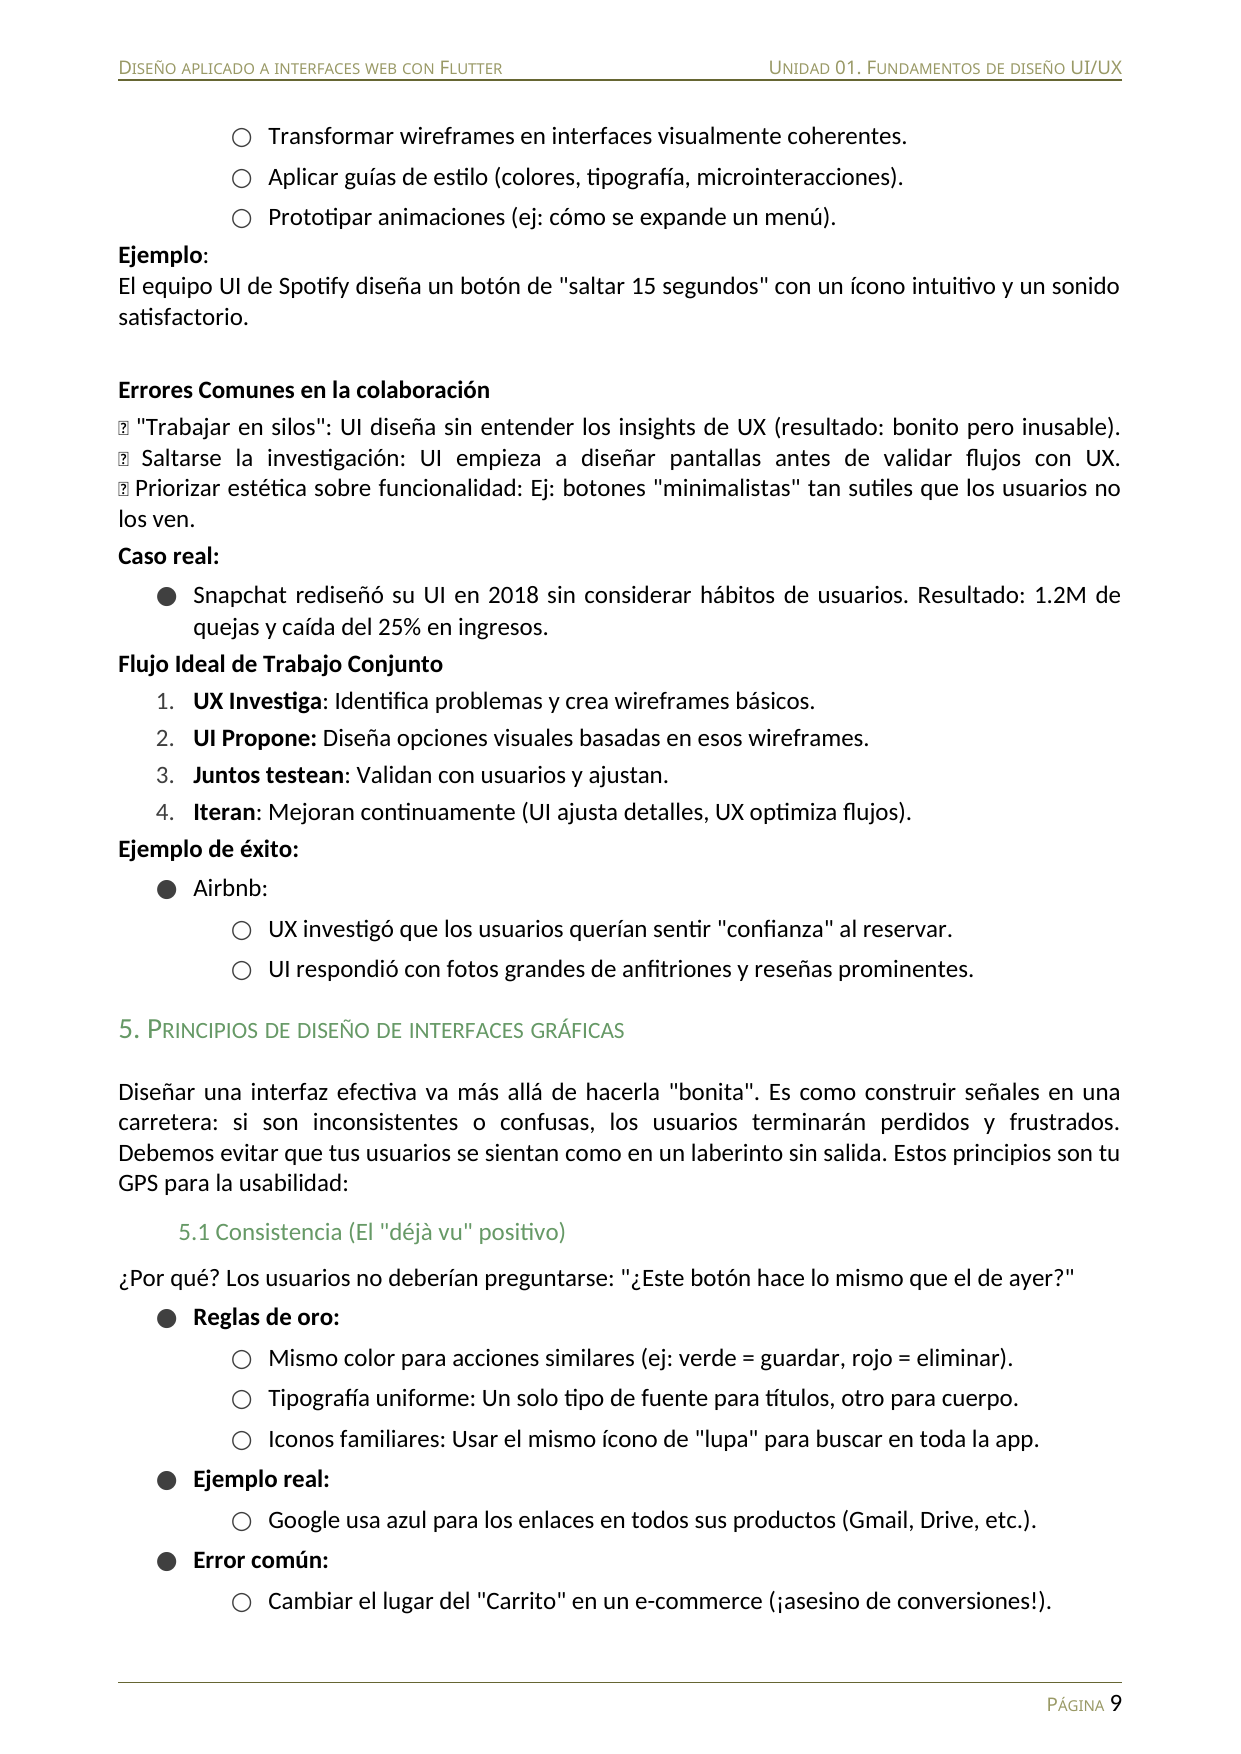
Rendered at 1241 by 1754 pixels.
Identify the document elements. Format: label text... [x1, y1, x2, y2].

list UX Investiga: Identifica problemas y crea wireframes básicos. [156, 685, 1122, 716]
text ¿Por qué? Los usuarios no deberían preguntarse: "¿Este botón hace lo mismo que el de ayer?" [118, 1262, 1122, 1292]
list UX investigó que los usuarios querían sentir "confianza" al reservar. [231, 911, 1122, 944]
text Ejemplo de éxito: [118, 833, 1122, 863]
text Errores Comunes en la colaboración [118, 374, 1122, 405]
list Prototipar animaciones (ej: cómo se expande un menú). [231, 199, 1122, 233]
text ❌ "Trabajar en silos": UI diseña sin entender los insights de UX (resultado: bonito pero inusable). ❌ Saltarse la investigación: UI empieza a diseñar pantallas antes de validar flujos con UX. ❌ Priorizar estética sobre funcionalidad: Ej: botones "minimalistas" tan sutiles que los usuarios no los ven. [118, 412, 1122, 534]
list Mismo color para acciones similares (ej: verde = guardar, rojo = eliminar). [231, 1339, 1122, 1373]
list Aplicar guías de estilo (colores, tipografía, microinteracciones). [231, 158, 1122, 193]
text Flujo Ideal de Trabajo Conjunto [118, 648, 1122, 679]
list Airbnb: [156, 870, 1122, 904]
text Ejemplo: El equipo UI de Spotify diseña un botón de "saltar 15 segundos" con un ícono intuitivo y un sonido satisfactorio. [118, 239, 1122, 331]
list Iteran: Mejoran continuamente (UI ajusta detalles, UX optimiza flujos). [156, 796, 1122, 827]
list Ejemplo real: [156, 1461, 1122, 1495]
list UI respondió con fotos grandes de anfitriones y reseñas prominentes. [231, 951, 1122, 985]
list Google usa azul para los enlaces en todos sus productos (Gmail, Drive, etc.). [231, 1501, 1122, 1536]
list UI Propone: Diseña opciones visuales basadas en esos wireframes. [156, 722, 1122, 753]
text Caso real: [118, 540, 1122, 571]
list Snapchat rediseñó su UI en 2018 sin considerar hábitos de usuarios. Resultado: 1.2M de quejas y caída del 25% en ingresos. [156, 577, 1122, 642]
list Reglas de oro: [156, 1299, 1122, 1333]
list Iconos familiares: Usar el mismo ícono de "lupa" para buscar en toda la app. [231, 1420, 1122, 1454]
list Juntos testean: Validan con usuarios y ajustan. [156, 759, 1122, 789]
list Transformar wireframes en interfaces visualmente coherentes. [231, 118, 1122, 152]
list Cambiar el lugar del "Carrito" en un e-commerce (¡asesino de conversiones!). [231, 1582, 1122, 1617]
list Error común: [156, 1542, 1122, 1576]
text Diseñar una interfaz efectiva va más allá de hacerla "bonita". Es como construir señales en una carretera: si son inconsistentes o confusas, los usuarios terminarán perdidos y frustrados. Debemos evitar que tus usuarios se sientan como en un laberinto sin salida. Estos principios son tu GPS para la usabilidad: [118, 1076, 1122, 1198]
subtitle 5.1 Consistencia (El "déjà vu" positivo) [178, 1217, 1122, 1247]
list Tipografía uniforme: Un solo tipo de fuente para títulos, otro para cuerpo. [231, 1380, 1122, 1414]
subtitle 5. Principios de diseño de interfaces gráficas [118, 1010, 1122, 1046]
